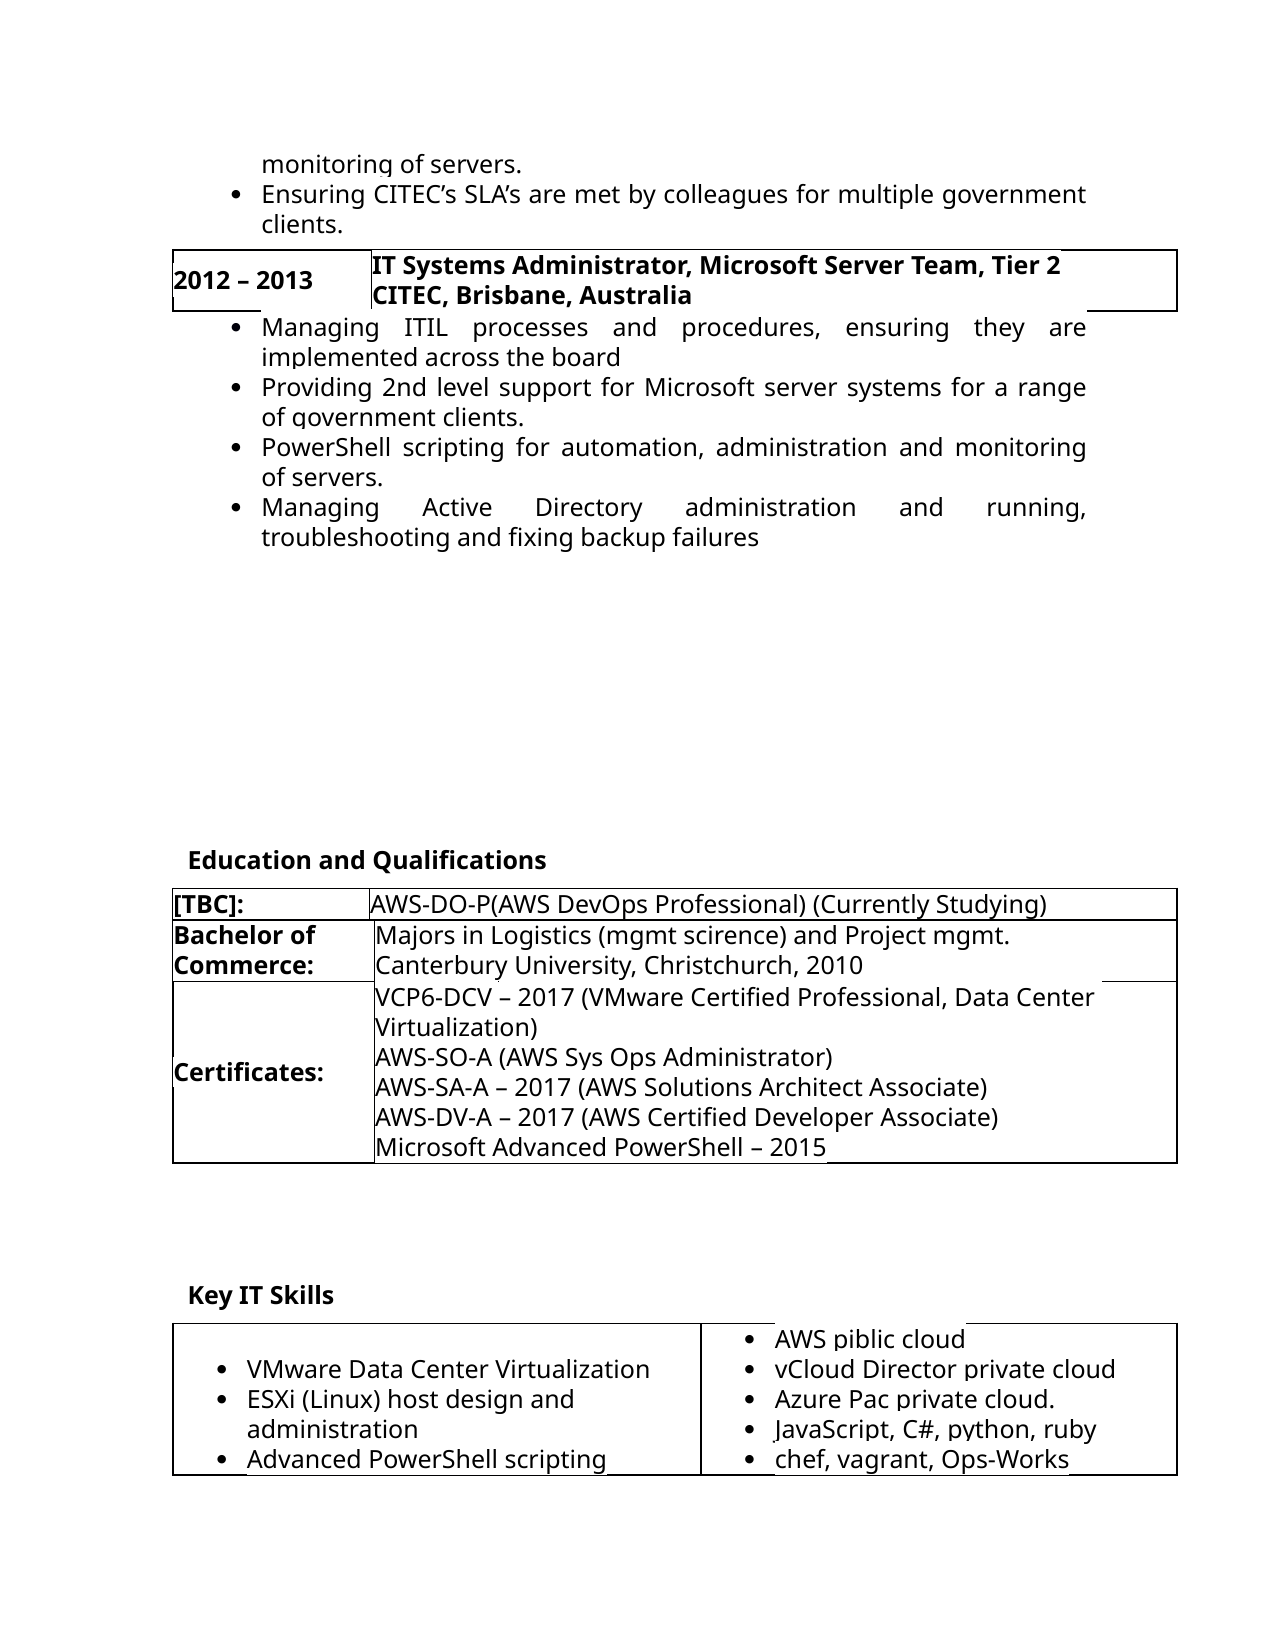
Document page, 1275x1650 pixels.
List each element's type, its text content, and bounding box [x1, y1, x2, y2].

list monitoring of servers. [232, 150, 1087, 180]
table_cell Bachelor of Commerce: [174, 921, 374, 981]
table_header AWS-DO-P(AWS DevOps Professional) (Currently Studying) [371, 889, 1176, 919]
table_cell VCP6-DCV – 2017 (VMware Certified Professional, Data Center Virtualization) AWS-SO-A (AWS Sys Ops Administrator) AWS-SA-A – 2017 (AWS Solutions Architect Associate) AWS-DV-A – 2017 (AWS Certified Developer Associate) Microsoft Advanced PowerShell – 2015 [376, 982, 1176, 1162]
text Key IT Skills [187, 1280, 1087, 1310]
list Managing Active Directory administration and running, troubleshooting and fixing backup failures [232, 492, 1087, 552]
table_header 2012 – 2013 [174, 251, 371, 310]
table_header AWS piblic cloud vCloud Director private cloud Azure Pac private cloud. JavaScript, C#, python, ruby chef, vagrant, Ops-Works [702, 1324, 1176, 1474]
table_header IT Systems Administrator, Microsoft Server Team, Tier 2 CITEC, Brisbane, Australia [373, 251, 1176, 310]
list Ensuring CITEC’s SLA’s are met by colleagues for multiple government clients. [232, 180, 1087, 240]
table_cell Majors in Logistics (mgmt scirence) and Project mgmt. Canterbury University, Christchurch, 2010 [376, 921, 1176, 981]
text Education and Qualifications [187, 845, 1087, 875]
list PowerShell scripting for automation, administration and monitoring of servers. [232, 432, 1087, 492]
list Managing ITIL processes and procedures, ensuring they are implemented across the board [232, 312, 1087, 372]
table_header VMware Data Center Virtualization ESXi (Linux) host design and administration Advanced PowerShell scripting Windows Server 2008, 2012 &2016 [174, 1324, 700, 1474]
table_cell Certificates: [174, 982, 374, 1162]
list Providing 2nd level support for Microsoft server systems for a range of government clients. [232, 372, 1087, 432]
table_header [TBC]: [174, 889, 369, 919]
